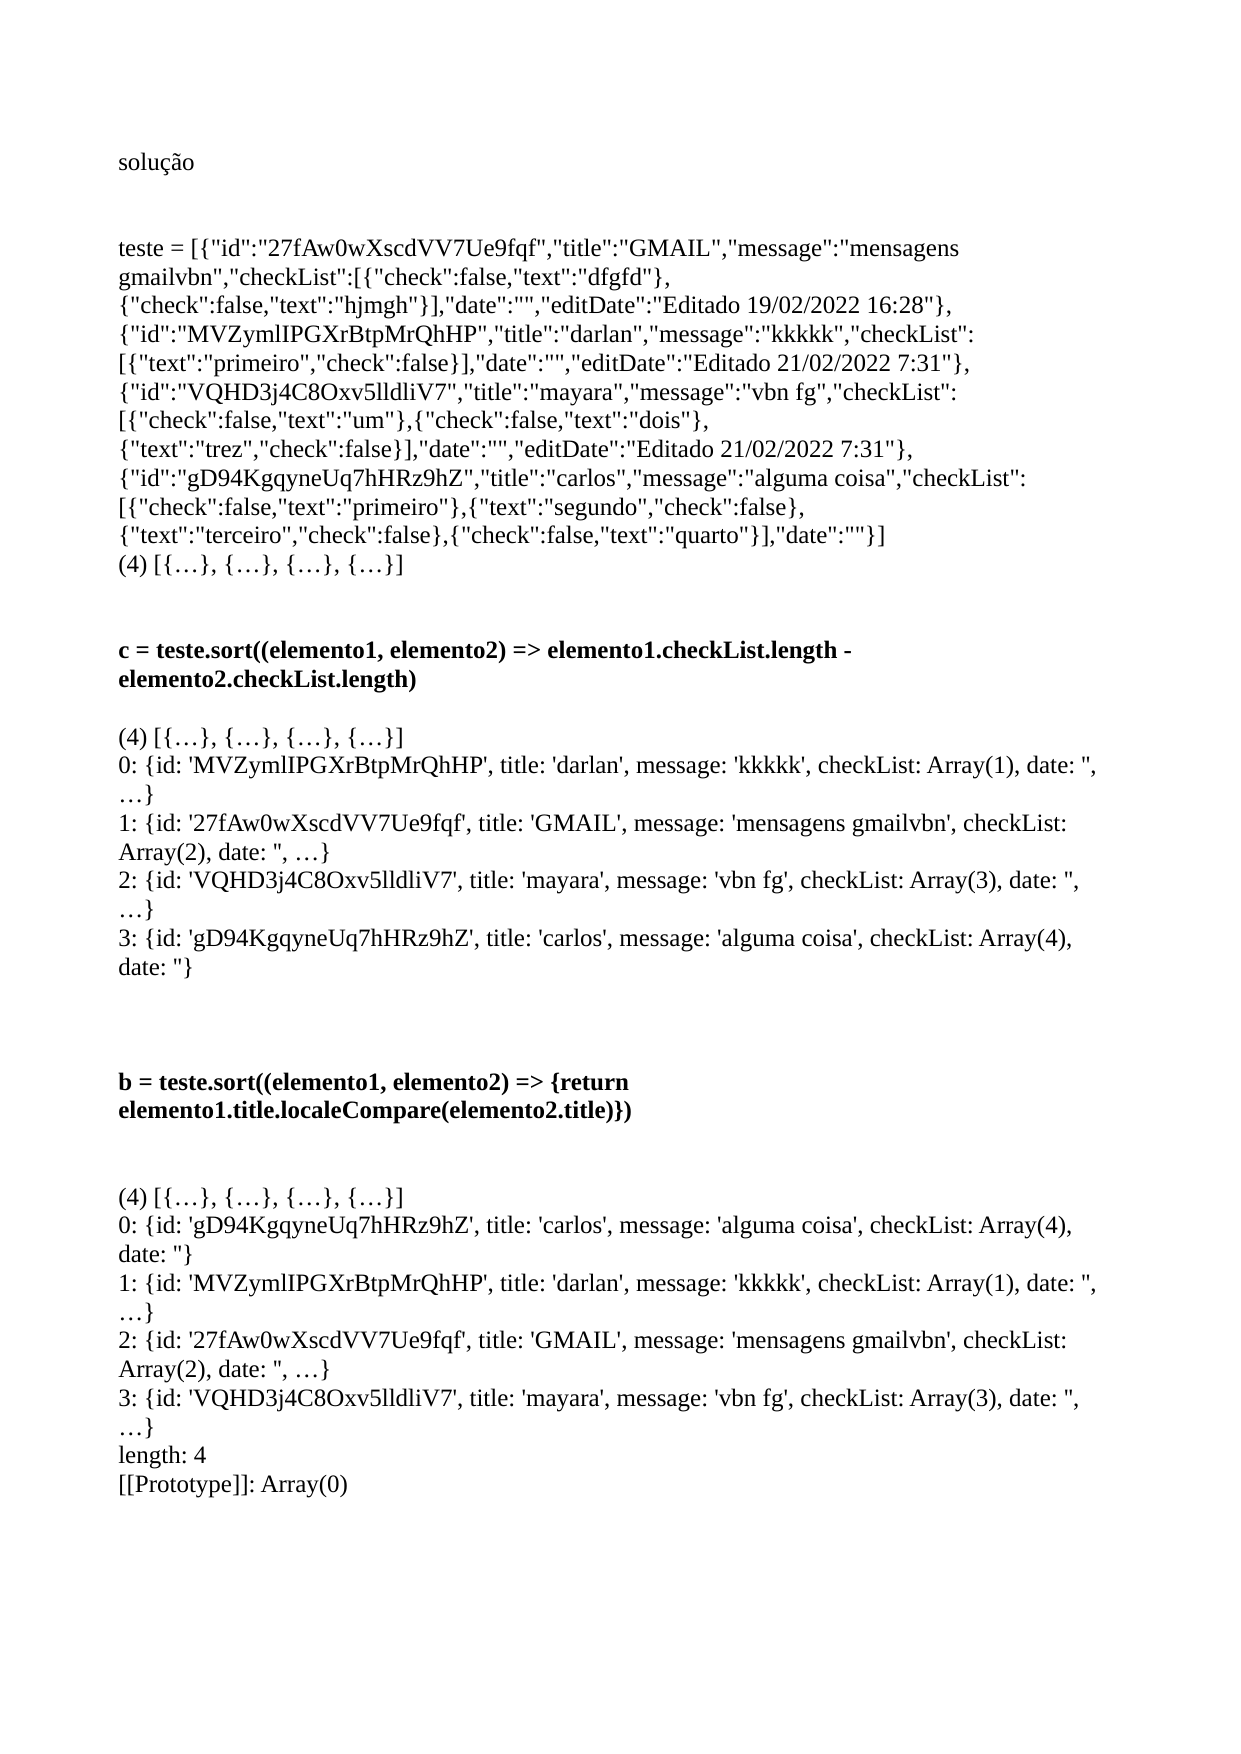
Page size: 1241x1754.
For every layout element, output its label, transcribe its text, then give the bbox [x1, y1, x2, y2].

text 2: {id: 'VQHD3j4C8Oxv5lldliV7', title: 'mayara', message: 'vbn fg', checkList: Array(3), date: '', …} [118, 866, 1122, 923]
text 3: {id: 'gD94KgqyneUq7hHRz9hZ', title: 'carlos', message: 'alguma coisa', checkList: Array(4), date: ''} [118, 923, 1122, 981]
text (4) [{…}, {…}, {…}, {…}] [118, 722, 1122, 751]
text length: 4 [118, 1441, 1122, 1469]
text 1: {id: '27fAw0wXscdVV7Ue9fqf', title: 'GMAIL', message: 'mensagens gmailvbn', checkList: Array(2), date: '', …} [118, 808, 1122, 866]
text 2: {id: '27fAw0wXscdVV7Ue9fqf', title: 'GMAIL', message: 'mensagens gmailvbn', checkList: Array(2), date: '', …} [118, 1326, 1122, 1383]
text 0: {id: 'MVZymlIPGXrBtpMrQhHP', title: 'darlan', message: 'kkkkk', checkList: Array(1), date: '', …} [118, 751, 1122, 808]
text teste = [{"id":"27fAw0wXscdVV7Ue9fqf","title":"GMAIL","message":"mensagens gmailvbn","checkList":[{"check":false,"text":"dfgfd"},{"check":false,"text":"hjmgh"}],"date":"","editDate":"Editado 19/02/2022 16:28"},{"id":"MVZymlIPGXrBtpMrQhHP","title":"darlan","message":"kkkkk","checkList":[{"text":"primeiro","check":false}],"date":"","editDate":"Editado 21/02/2022 7:31"},{"id":"VQHD3j4C8Oxv5lldliV7","title":"mayara","message":"vbn fg","checkList":[{"check":false,"text":"um"},{"check":false,"text":"dois"},{"text":"trez","check":false}],"date":"","editDate":"Editado 21/02/2022 7:31"},{"id":"gD94KgqyneUq7hHRz9hZ","title":"carlos","message":"alguma coisa","checkList":[{"check":false,"text":"primeiro"},{"text":"segundo","check":false},{"text":"terceiro","check":false},{"check":false,"text":"quarto"}],"date":""}] [118, 233, 1122, 549]
text b = teste.sort((elemento1, elemento2) => {return elemento1.title.localeCompare(elemento2.title)}) [118, 1067, 1122, 1124]
text 3: {id: 'VQHD3j4C8Oxv5lldliV7', title: 'mayara', message: 'vbn fg', checkList: Array(3), date: '', …} [118, 1383, 1122, 1441]
text [[Prototype]]: Array(0) [118, 1469, 1122, 1498]
text c = teste.sort((elemento1, elemento2) => elemento1.checkList.length - elemento2.checkList.length) [118, 636, 1122, 693]
text (4) [{…}, {…}, {…}, {…}] [118, 1182, 1122, 1211]
text solução [118, 147, 1122, 176]
text 1: {id: 'MVZymlIPGXrBtpMrQhHP', title: 'darlan', message: 'kkkkk', checkList: Array(1), date: '', …} [118, 1268, 1122, 1326]
text 0: {id: 'gD94KgqyneUq7hHRz9hZ', title: 'carlos', message: 'alguma coisa', checkList: Array(4), date: ''} [118, 1211, 1122, 1268]
text (4) [{…}, {…}, {…}, {…}] [118, 549, 1122, 578]
